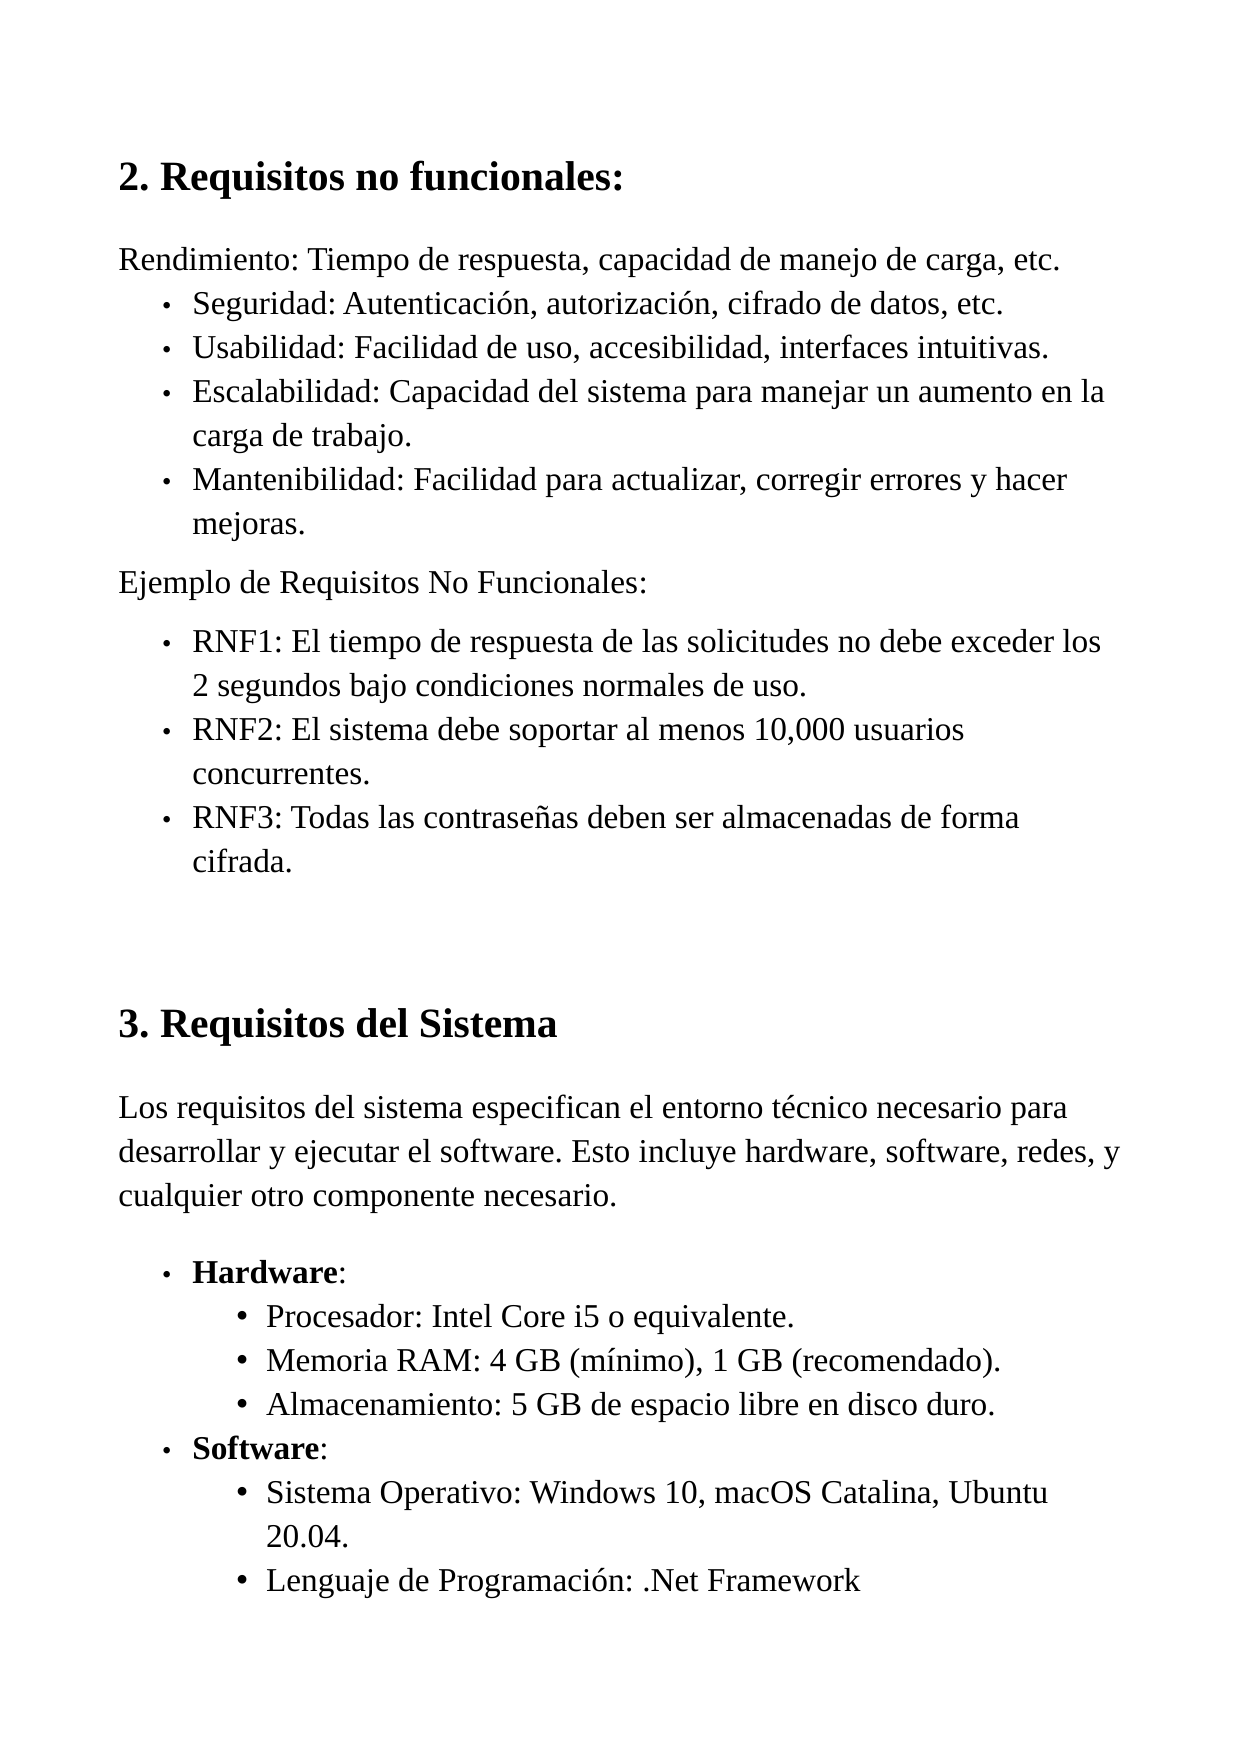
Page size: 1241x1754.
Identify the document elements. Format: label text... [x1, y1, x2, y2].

list RNF2: El sistema debe soportar al menos 10,000 usuarios concurrentes. [162, 709, 1122, 791]
list Escalabilidad: Capacidad del sistema para manejar un aumento en la carga de trabajo. [162, 371, 1122, 454]
text Ejemplo de Requisitos No Funcionales: [118, 562, 1122, 601]
list Hardware: [162, 1252, 1122, 1291]
list RNF3: Todas las contraseñas deben ser almacenadas de forma cifrada. [162, 797, 1122, 879]
list Memoria RAM: 4 GB (mínimo), 1 GB (recomendado). [236, 1340, 1122, 1379]
list Seguridad: Autenticación, autorización, cifrado de datos, etc. [162, 283, 1122, 322]
list Almacenamiento: 5 GB de espacio libre en disco duro. [236, 1384, 1122, 1423]
list Mantenibilidad: Facilidad para actualizar, corregir errores y hacer mejoras. [162, 459, 1122, 542]
list Usabilidad: Facilidad de uso, accesibilidad, interfaces intuitivas. [162, 327, 1122, 366]
text 3. Requisitos del Sistema [118, 999, 1122, 1047]
list Sistema Operativo: Windows 10, macOS Catalina, Ubuntu 20.04. [236, 1473, 1122, 1555]
list Lenguaje de Programación: .Net Framework [236, 1561, 1122, 1599]
text Rendimiento: Tiempo de respuesta, capacidad de manejo de carga, etc. [118, 239, 1122, 278]
list RNF1: El tiempo de respuesta de las solicitudes no debe exceder los 2 segundos bajo condiciones normales de uso. [162, 621, 1122, 703]
list Software: [162, 1428, 1122, 1467]
list Procesador: Intel Core i5 o equivalente. [236, 1296, 1122, 1335]
text 2. Requisitos no funcionales: [118, 151, 1122, 199]
text Los requisitos del sistema especifican el entorno técnico necesario para desarrollar y ejecutar el software. Esto incluye hardware, software, redes, y cualquier otro componente necesario. [118, 1087, 1122, 1213]
